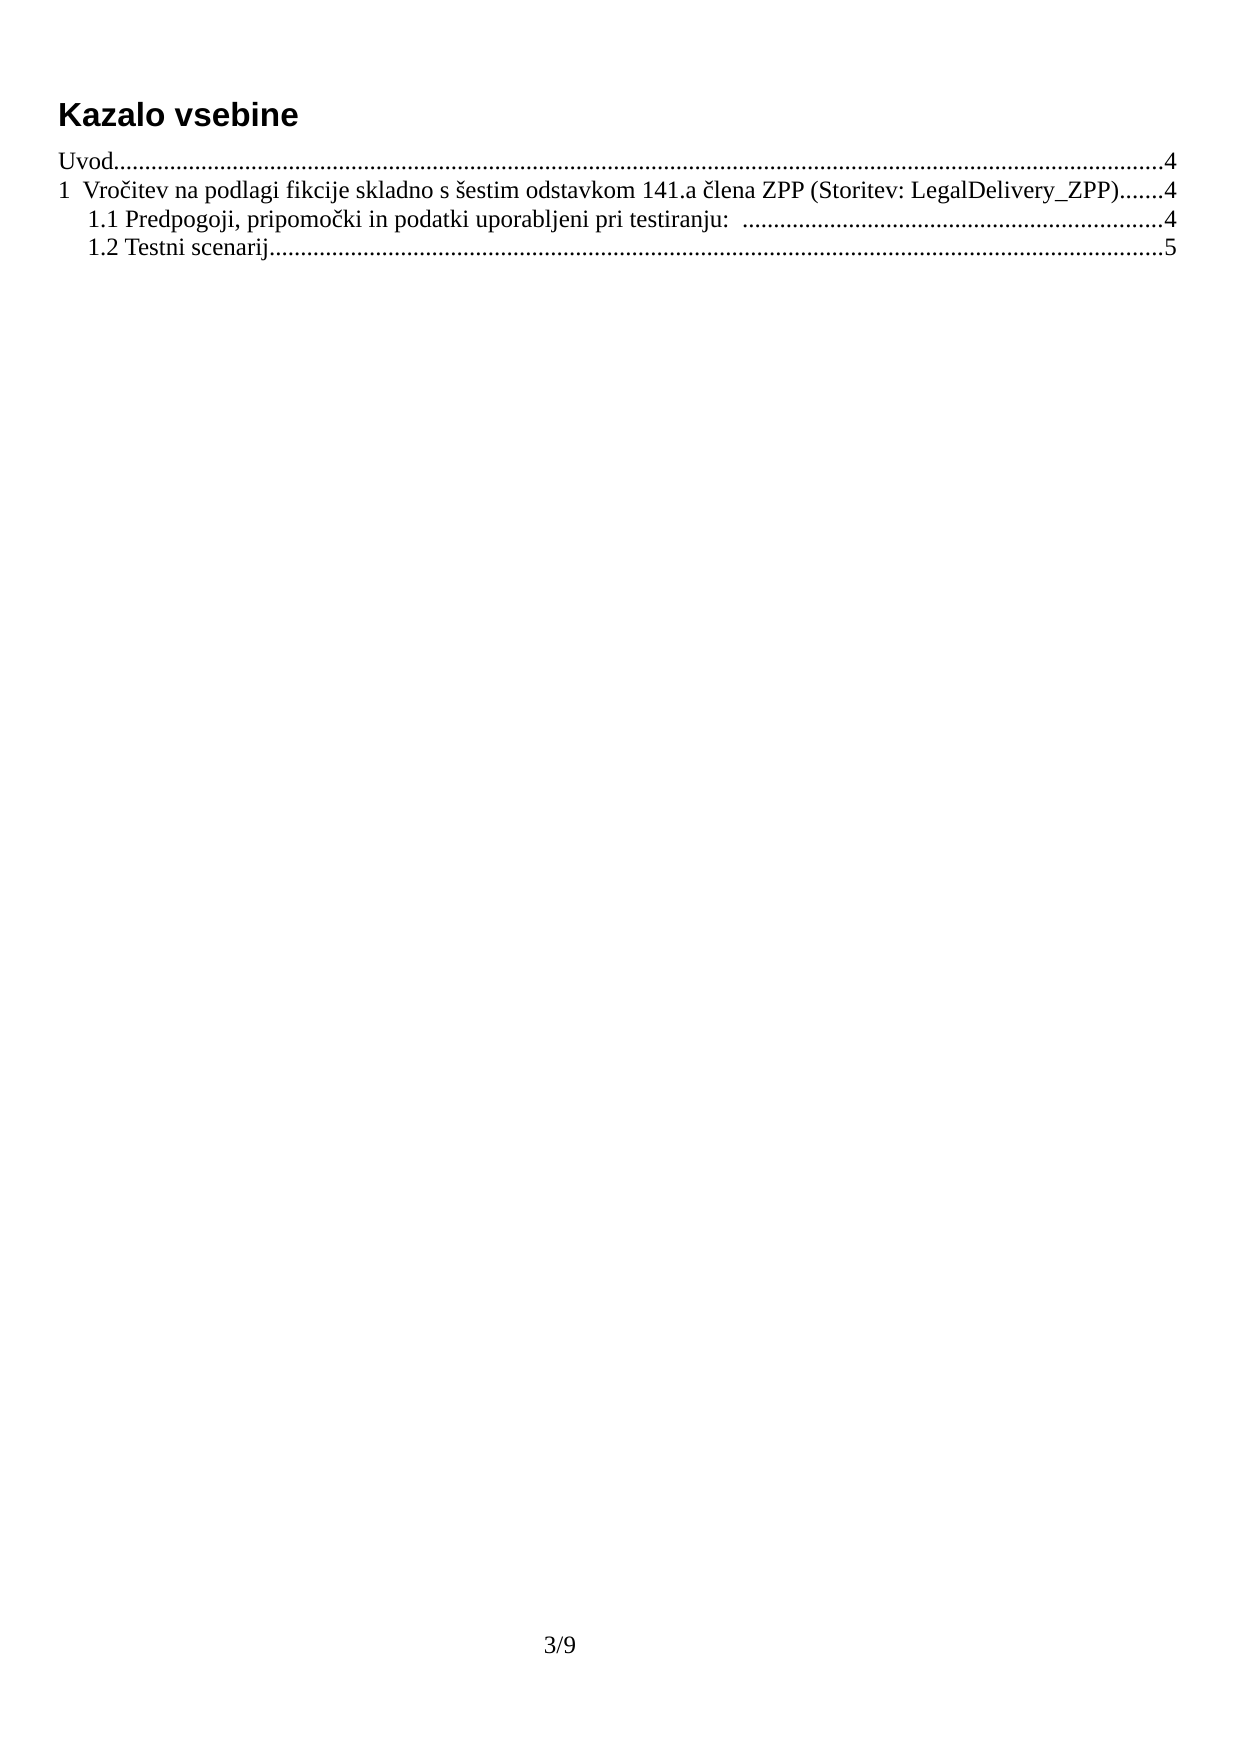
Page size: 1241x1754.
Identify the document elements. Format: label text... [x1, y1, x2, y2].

subtitle Kazalo vsebine [58, 95, 1177, 134]
text 1.1 Predpogoji, pripomočki in podatki uporabljeni pri testiranju: 4 [87, 204, 1177, 232]
text Uvod 4 [58, 146, 1177, 175]
text 1.2 Testni scenarij 5 [87, 232, 1177, 261]
text 1 Vročitev na podlagi fikcije skladno s šestim odstavkom 141.a člena ZPP (Storitev: LegalDelivery_ZPP) 4 [58, 175, 1177, 204]
